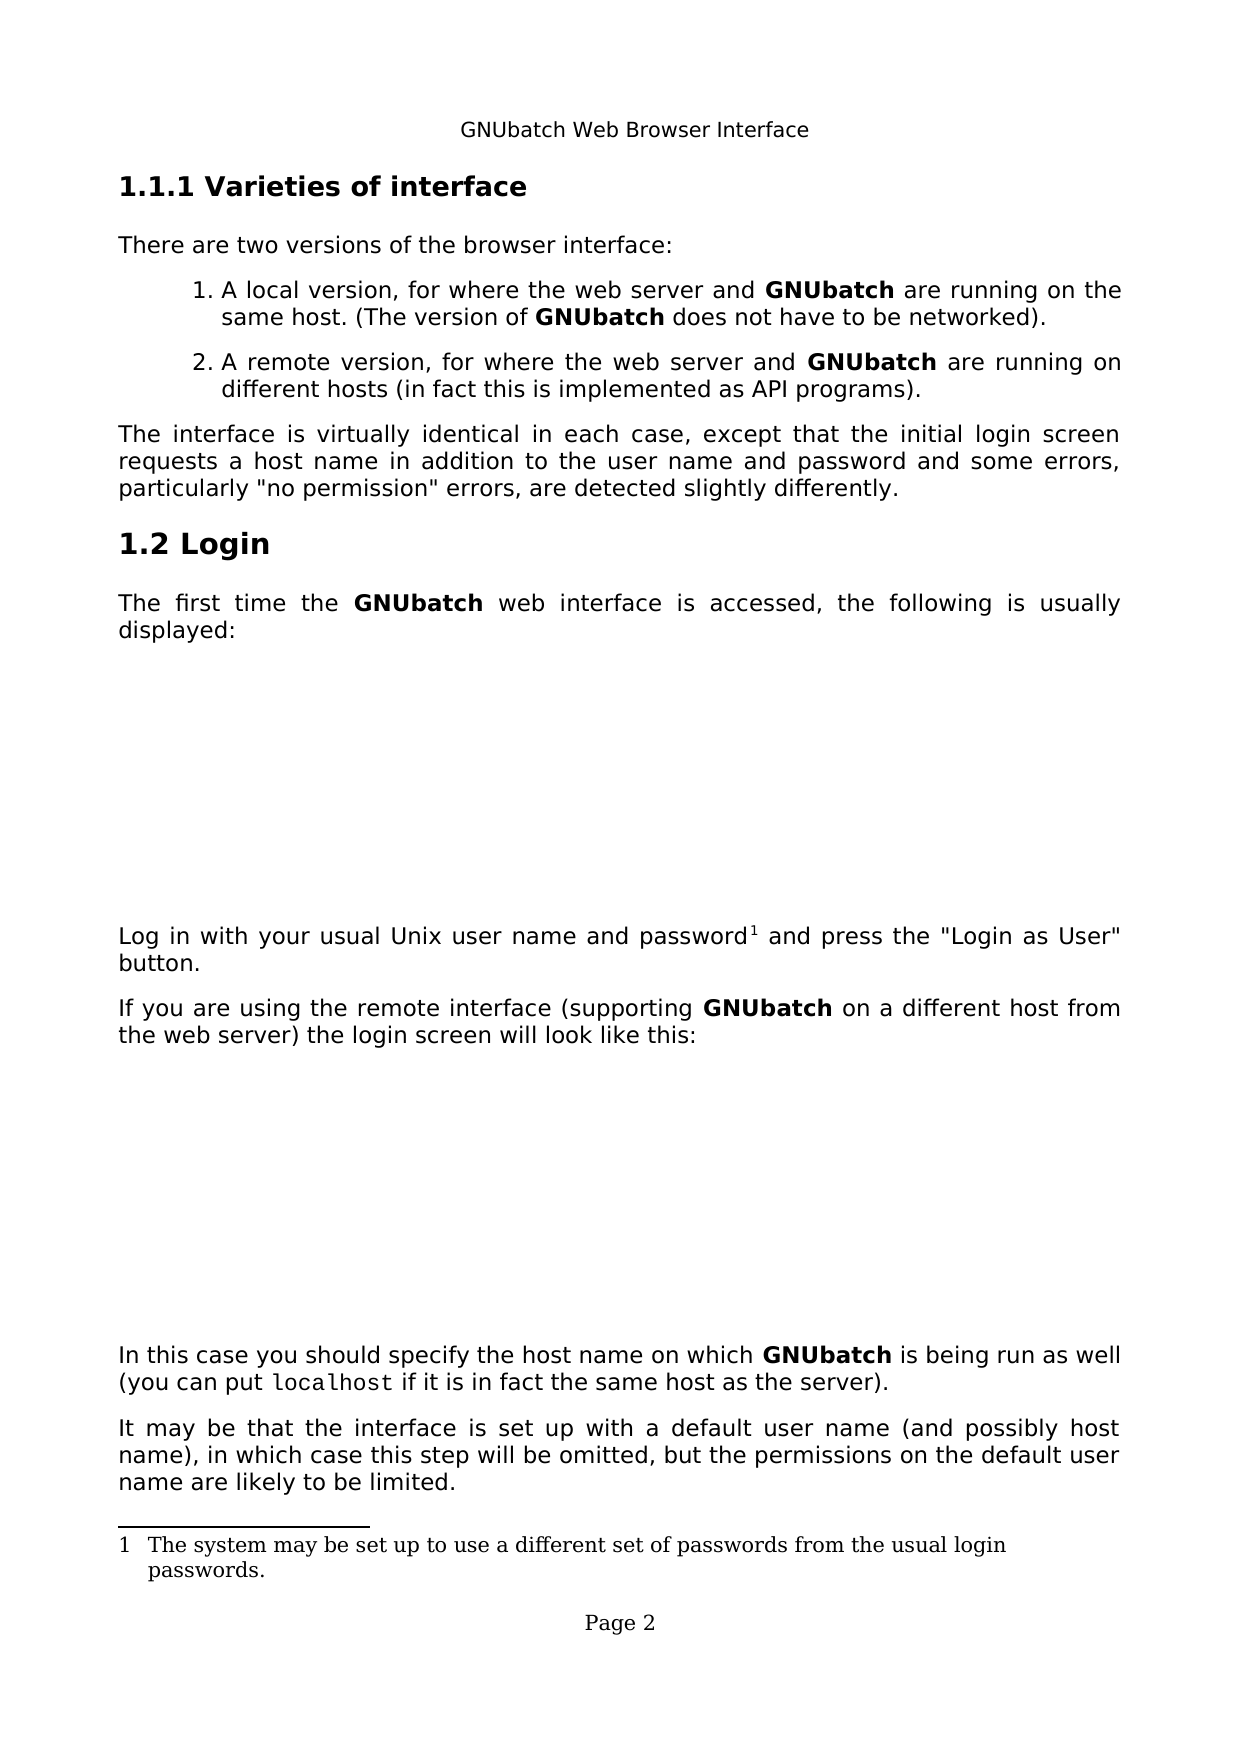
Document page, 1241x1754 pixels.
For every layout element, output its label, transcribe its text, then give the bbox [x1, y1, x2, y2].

text In this case you should specify the host name on which GNUbatch is being run as well (you can put localhost if it is in fact the same host as the server). [118, 1067, 1122, 1397]
text Log in with your usual Unix user name and password and press the "Login as User" button. [118, 662, 1122, 977]
text The interface is virtually identical in each case, except that the initial login screen requests a host name in addition to the user name and password and some errors, particularly "no permission" errors, are detected slightly differently. [118, 421, 1122, 502]
subtitle Varieties of interface [118, 172, 1122, 203]
list A local version, for where the web server and GNUbatch are running on the same host. (The version of GNUbatch does not have to be networked). [192, 278, 1122, 331]
list A remote version, for where the web server and GNUbatch are running on different hosts (in fact this is implemented as API programs). [192, 349, 1122, 403]
text The first time the GNUbatch web interface is accessed, the following is usually displayed: [118, 591, 1122, 644]
subtitle Login [118, 527, 1122, 561]
text The system may be set up to use a different set of passwords from the usual login passwords. [118, 1533, 1122, 1582]
text It may be that the interface is set up with a default user name (and possibly host name), in which case this step will be omitted, but the permissions on the default user name are likely to be limited. [118, 1415, 1122, 1496]
text There are two versions of the browser interface: [118, 233, 1122, 259]
text If you are using the remote interface (supporting GNUbatch on a different host from the web server) the login screen will look like this: [118, 995, 1122, 1049]
